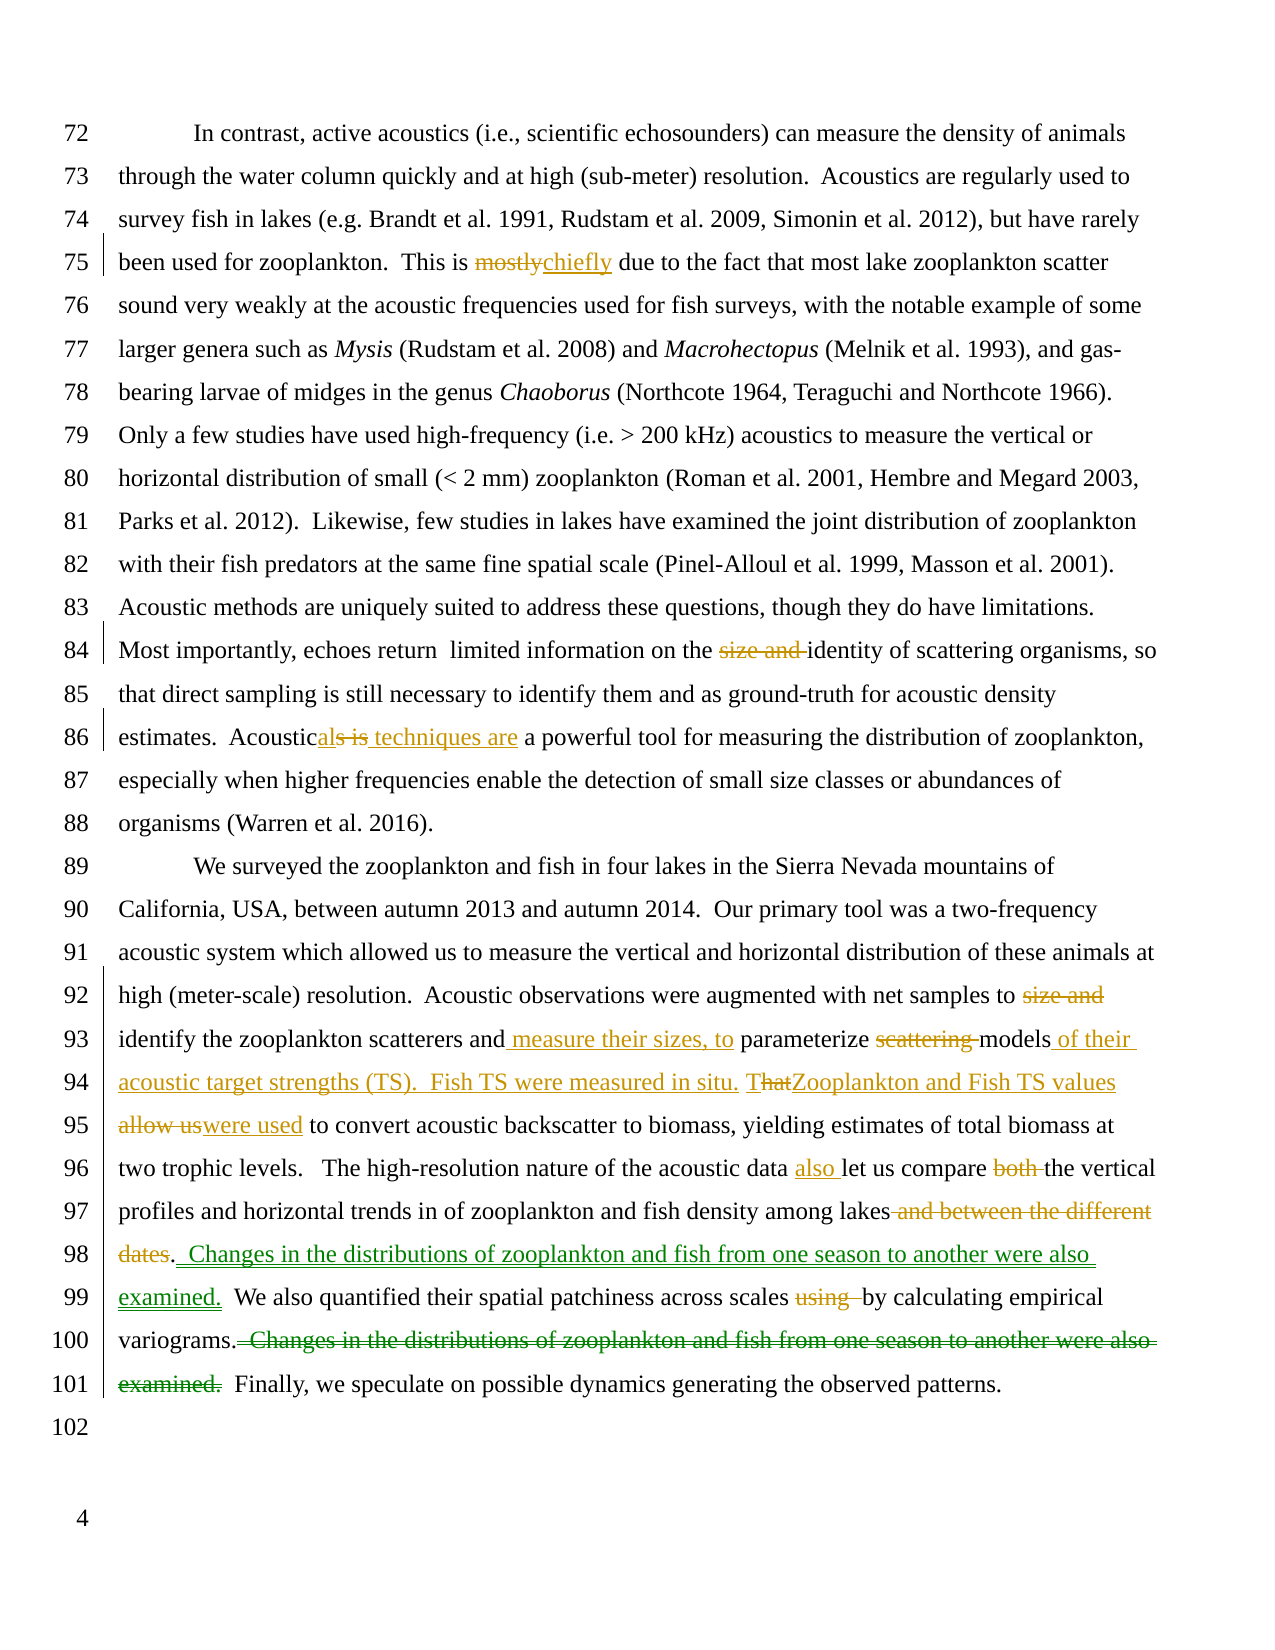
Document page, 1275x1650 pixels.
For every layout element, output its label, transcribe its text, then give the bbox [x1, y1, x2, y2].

text In contrast, active acoustics (i.e., scientific echosounders) can measure the density of animals through the water column quickly and at high (sub-meter) resolution. Acoustics are regularly used to survey fish in lakes (e.g. Brandt et al. 1991, Rudstam et al. 2009, Simonin et al. 2012)⁠, but have rarely been used for zooplankton. This is chiefly due to the fact that most lake zooplankton scatter sound very weakly at the acoustic frequencies used for fish surveys, with the notable example of some larger genera such as Mysis (Rudstam et al. 2008)⁠ and Macrohectopus (Melnik et al. 1993)⁠, and gas-bearing larvae of midges in the genus Chaoborus (Northcote 1964, Teraguchi and Northcote 1966)⁠. Only a few studies have used high-frequency (i.e. > 200 kHz) acoustics to measure the vertical or horizontal distribution of small (< 2 mm) zooplankton (Roman et al. 2001, Hembre and Megard 2003, Parks et al. 2012)⁠. Likewise, few studies in lakes have examined the joint distribution of zooplankton with their fish predators at the same fine spatial scale (Pinel-Alloul et al. 1999, Masson et al. 2001)⁠. Acoustic methods are uniquely suited to address these questions, though they do have limitations. Most importantly, echoes return limited information on the identity of scattering organisms, so that direct sampling is still necessary to identify them and as ground-truth for acoustic density estimates. Acoustical techniques are a powerful tool for measuring the distribution of zooplankton, especially when higher frequencies enable the detection of small size classes or abundances of organisms (Warren et al. 2016)⁠. [118, 118, 1157, 837]
text We surveyed the zooplankton and fish in four lakes in the Sierra Nevada mountains of California, USA, between autumn 2013 and autumn 2014. Our primary tool was a two-frequency acoustic system which allowed us to measure the vertical and horizontal distribution of these animals at high (meter-scale) resolution. Acoustic observations were augmented with net samples to identify the zooplankton scatterers and measure their sizes, to parameterize models of their acoustic target strengths (TS). Fish TS were measured in situ. TZooplankton and Fish TS values were used to convert acoustic backscatter to biomass, yielding estimates of total biomass at two trophic levels. The high-resolution nature of the acoustic data also let us compare the vertical profiles and horizontal trends in of zooplankton and fish density among lakes. Changes in the distributions of zooplankton and fish from one season to another were also examined. We also quantified their spatial patchiness across scales by calculating empirical variograms. Finally, we speculate on possible dynamics generating the observed patterns. [118, 851, 1157, 1397]
